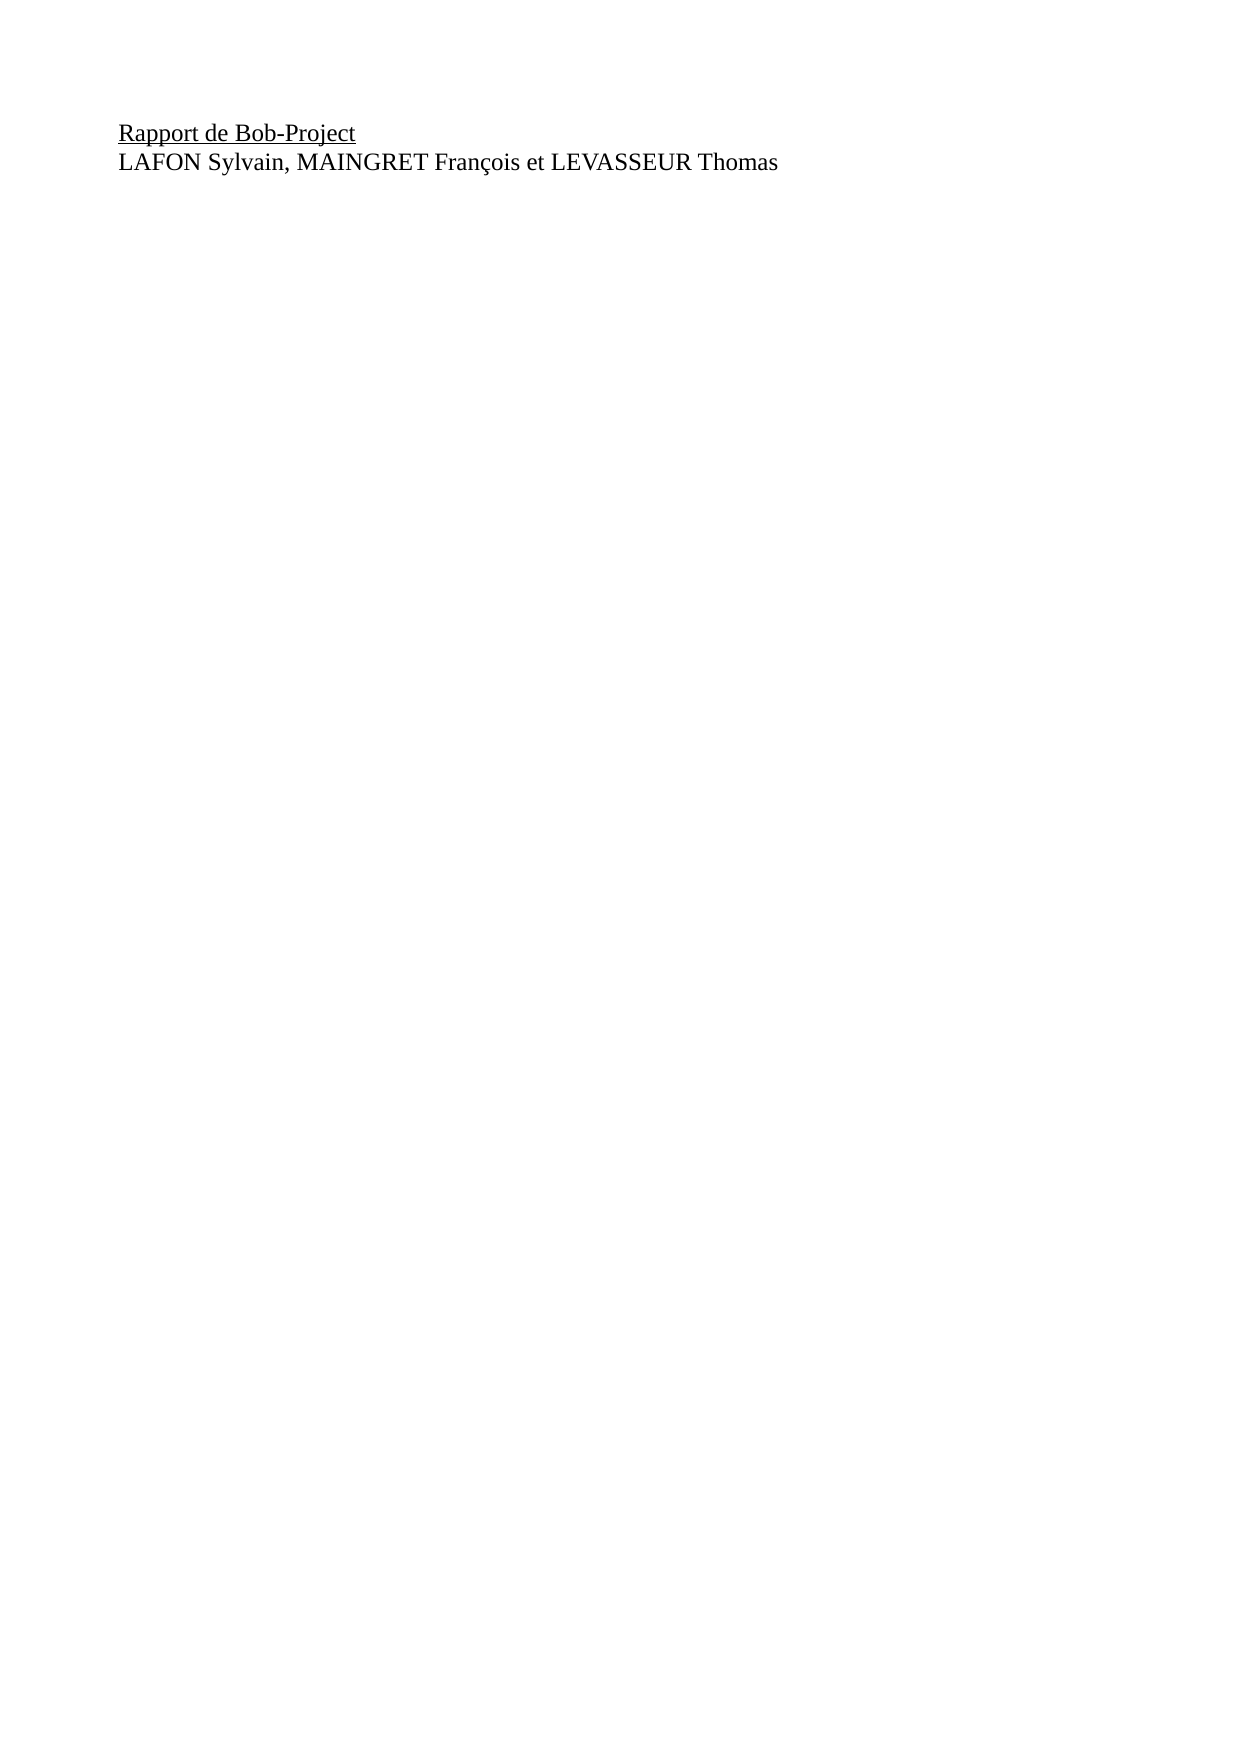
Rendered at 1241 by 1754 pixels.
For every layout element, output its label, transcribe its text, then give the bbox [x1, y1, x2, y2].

text Rapport de Bob-Project [118, 118, 1122, 147]
text LAFON Sylvain, MAINGRET François et LEVASSEUR Thomas [118, 147, 1122, 176]
